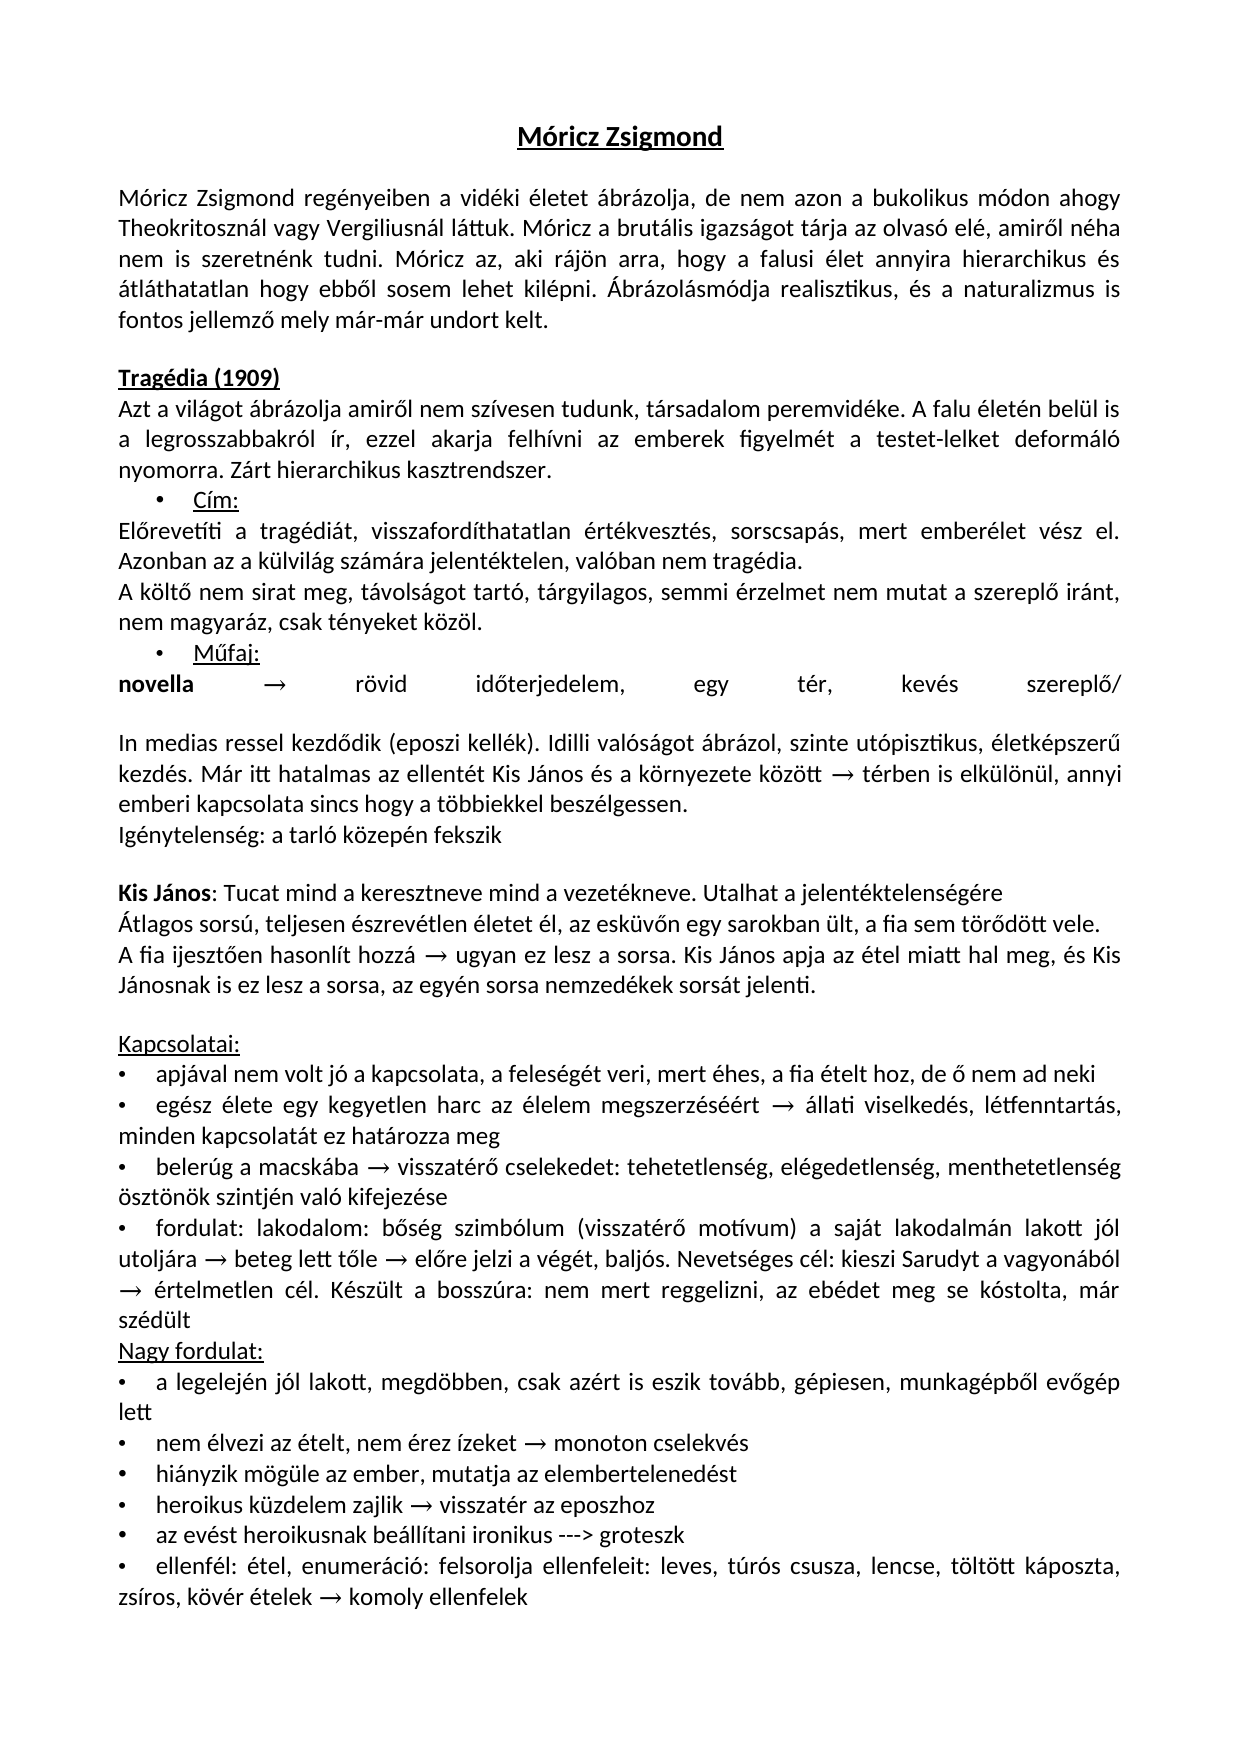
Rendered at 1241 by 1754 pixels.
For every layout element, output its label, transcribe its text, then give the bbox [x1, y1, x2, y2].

text Előrevetíti a tragédiát, visszafordíthatatlan értékvesztés, sorscsapás, mert emberélet vész el. Azonban az a külvilág számára jelentéktelen, valóban nem tragédia. [118, 515, 1122, 576]
list a legelején jól lakott, megdöbben, csak azért is eszik tovább, gépiesen, munkagépből evőgép lett [81, 1366, 1122, 1427]
text Átlagos sorsú, teljesen észrevétlen életet él, az esküvőn egy sarokban ült, a fia sem törődött vele. [118, 908, 1122, 938]
text Igénytelenség: a tarló közepén fekszik [118, 819, 1122, 849]
text novella → rövid időterjedelem, egy tér, kevés szereplő/ [118, 668, 1122, 727]
text Azt a világot ábrázolja amiről nem szívesen tudunk, társadalom peremvidéke. A falu életén belül is a legrosszabbakról ír, ezzel akarja felhívni az emberek figyelmét a testet-lelket deformáló nyomorra. Zárt hierarchikus kasztrendszer. [118, 393, 1122, 484]
list egész élete egy kegyetlen harc az élelem megszerzéséért → állati viselkedés, létfenntartás, minden kapcsolatát ez határozza meg [81, 1089, 1122, 1151]
list belerúg a macskába → visszatérő cselekedet: tehetetlenség, elégedetlenség, menthetetlenség ösztönök szintjén való kifejezése [81, 1151, 1122, 1212]
list hiányzik mögüle az ember, mutatja az elembertelenedést [81, 1458, 1122, 1488]
list Cím: [156, 484, 1122, 515]
list ellenfél: étel, enumeráció: felsorolja ellenfeleit: leves, túrós csusza, lencse, töltött káposzta, zsíros, kövér ételek → komoly ellenfelek [81, 1550, 1122, 1611]
text Kis János: Tucat mind a keresztneve mind a vezetékneve. Utalhat a jelentéktelenségére [118, 877, 1122, 908]
text Nagy fordulat: [118, 1335, 1122, 1366]
text A költő nem sirat meg, távolságot tartó, tárgyilagos, semmi érzelmet nem mutat a szereplő iránt, nem magyaráz, csak tényeket közöl. [118, 576, 1122, 637]
list apjával nem volt jó a kapcsolata, a feleségét veri, mert éhes, a fia ételt hoz, de ő nem ad neki [81, 1058, 1122, 1089]
list fordulat: lakodalom: bőség szimbólum (visszatérő motívum) a saját lakodalmán lakott jól utoljára → beteg lett tőle → előre jelzi a végét, baljós. Nevetséges cél: kieszi Sarudyt a vagyonából → értelmetlen cél. Készült a bosszúra: nem mert reggelizni, az ebédet meg se kóstolta, már szédült [81, 1212, 1122, 1335]
list nem élvezi az ételt, nem érez ízeket → monoton cselekvés [81, 1427, 1122, 1458]
list Műfaj: [156, 637, 1122, 668]
text Tragédia (1909) [118, 362, 1122, 393]
text A fia ijesztően hasonlít hozzá → ugyan ez lesz a sorsa. Kis János apja az étel miatt hal meg, és Kis Jánosnak is ez lesz a sorsa, az egyén sorsa nemzedékek sorsát jelenti. [118, 938, 1122, 1000]
text Móricz Zsigmond [118, 118, 1122, 154]
text In medias ressel kezdődik (eposzi kellék). Idilli valóságot ábrázol, szinte utópisztikus, életképszerű kezdés. Már itt hatalmas az ellentét Kis János és a környezete között → térben is elkülönül, annyi emberi kapcsolata sincs hogy a többiekkel beszélgessen. [118, 727, 1122, 819]
text Móricz Zsigmond regényeiben a vidéki életet ábrázolja, de nem azon a bukolikus módon ahogy Theokritosznál vagy Vergiliusnál láttuk. Móricz a brutális igazságot tárja az olvasó elé, amiről néha nem is szeretnénk tudni. Móricz az, aki rájön arra, hogy a falusi élet annyira hierarchikus és átláthatatlan hogy ebből sosem lehet kilépni. Ábrázolásmódja realisztikus, és a naturalizmus is fontos jellemző mely már-már undort kelt. [118, 182, 1122, 334]
list az evést heroikusnak beállítani ironikus ---> groteszk [81, 1519, 1122, 1550]
list heroikus küzdelem zajlik → visszatér az eposzhoz [81, 1488, 1122, 1519]
text Kapcsolatai: [118, 1028, 1122, 1058]
